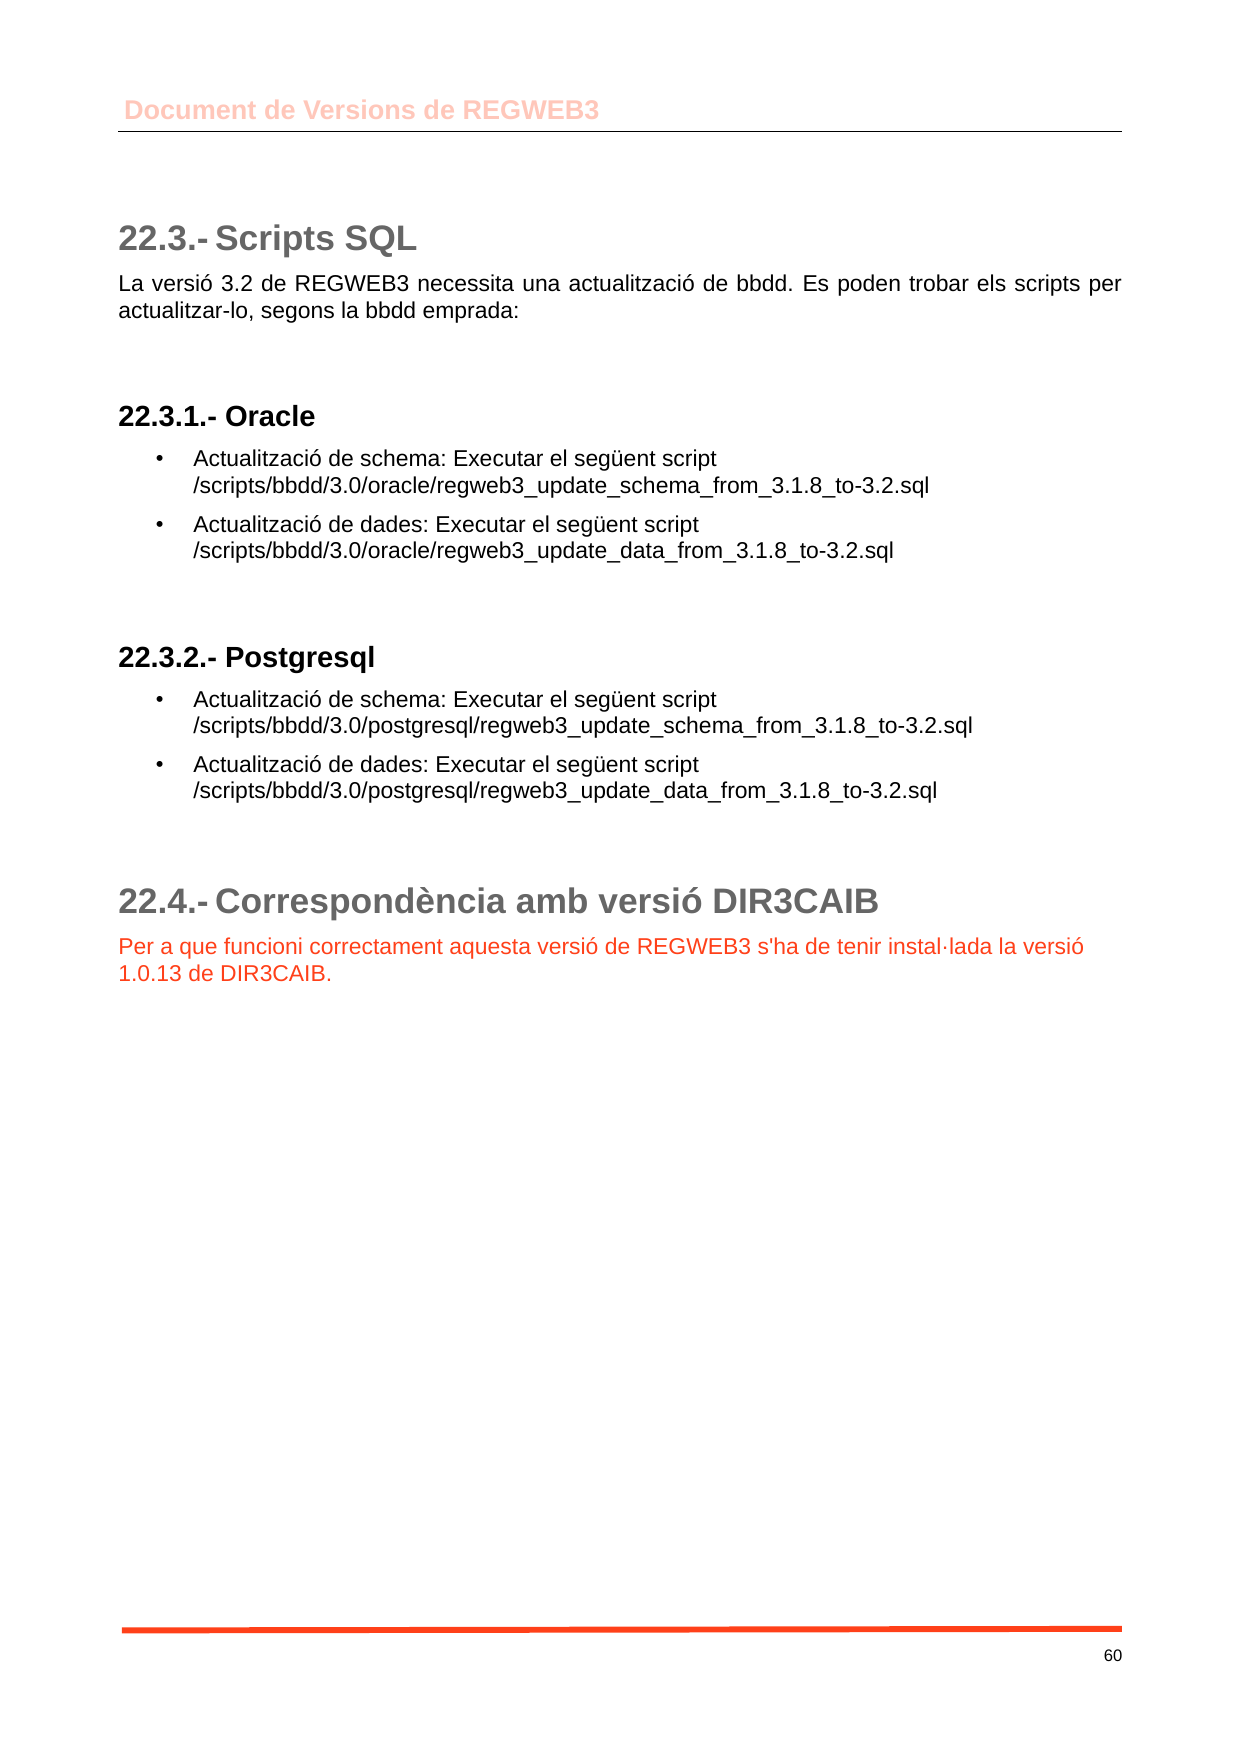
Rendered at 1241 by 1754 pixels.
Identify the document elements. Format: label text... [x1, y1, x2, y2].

subtitle Scripts SQL [118, 217, 1122, 258]
subtitle Oracle [118, 399, 1122, 433]
text Per a que funcioni correctament aquesta versió de REGWEB3 s'ha de tenir instal·lada la versió 1.0.13 de DIR3CAIB. [118, 933, 1122, 986]
list Actualització de dades: Executar el següent script /scripts/bbdd/3.0/oracle/regweb3_update_data_from_3.1.8_to-3.2.sql [156, 511, 1122, 563]
list Actualització de schema: Executar el següent script /scripts/bbdd/3.0/oracle/regweb3_update_schema_from_3.1.8_to-3.2.sql [156, 445, 1122, 498]
text La versió 3.2 de REGWEB3 necessita una actualització de bbdd. Es poden trobar els scripts per actualitzar-lo, segons la bbdd emprada: [118, 270, 1122, 323]
list Actualització de schema: Executar el següent script /scripts/bbdd/3.0/postgresql/regweb3_update_schema_from_3.1.8_to-3.2.sql [156, 686, 1122, 738]
list Actualització de dades: Executar el següent script /scripts/bbdd/3.0/postgresql/regweb3_update_data_from_3.1.8_to-3.2.sql [156, 751, 1122, 804]
subtitle Correspondència amb versió DIR3CAIB [118, 880, 1122, 921]
subtitle Postgresql [118, 640, 1122, 673]
